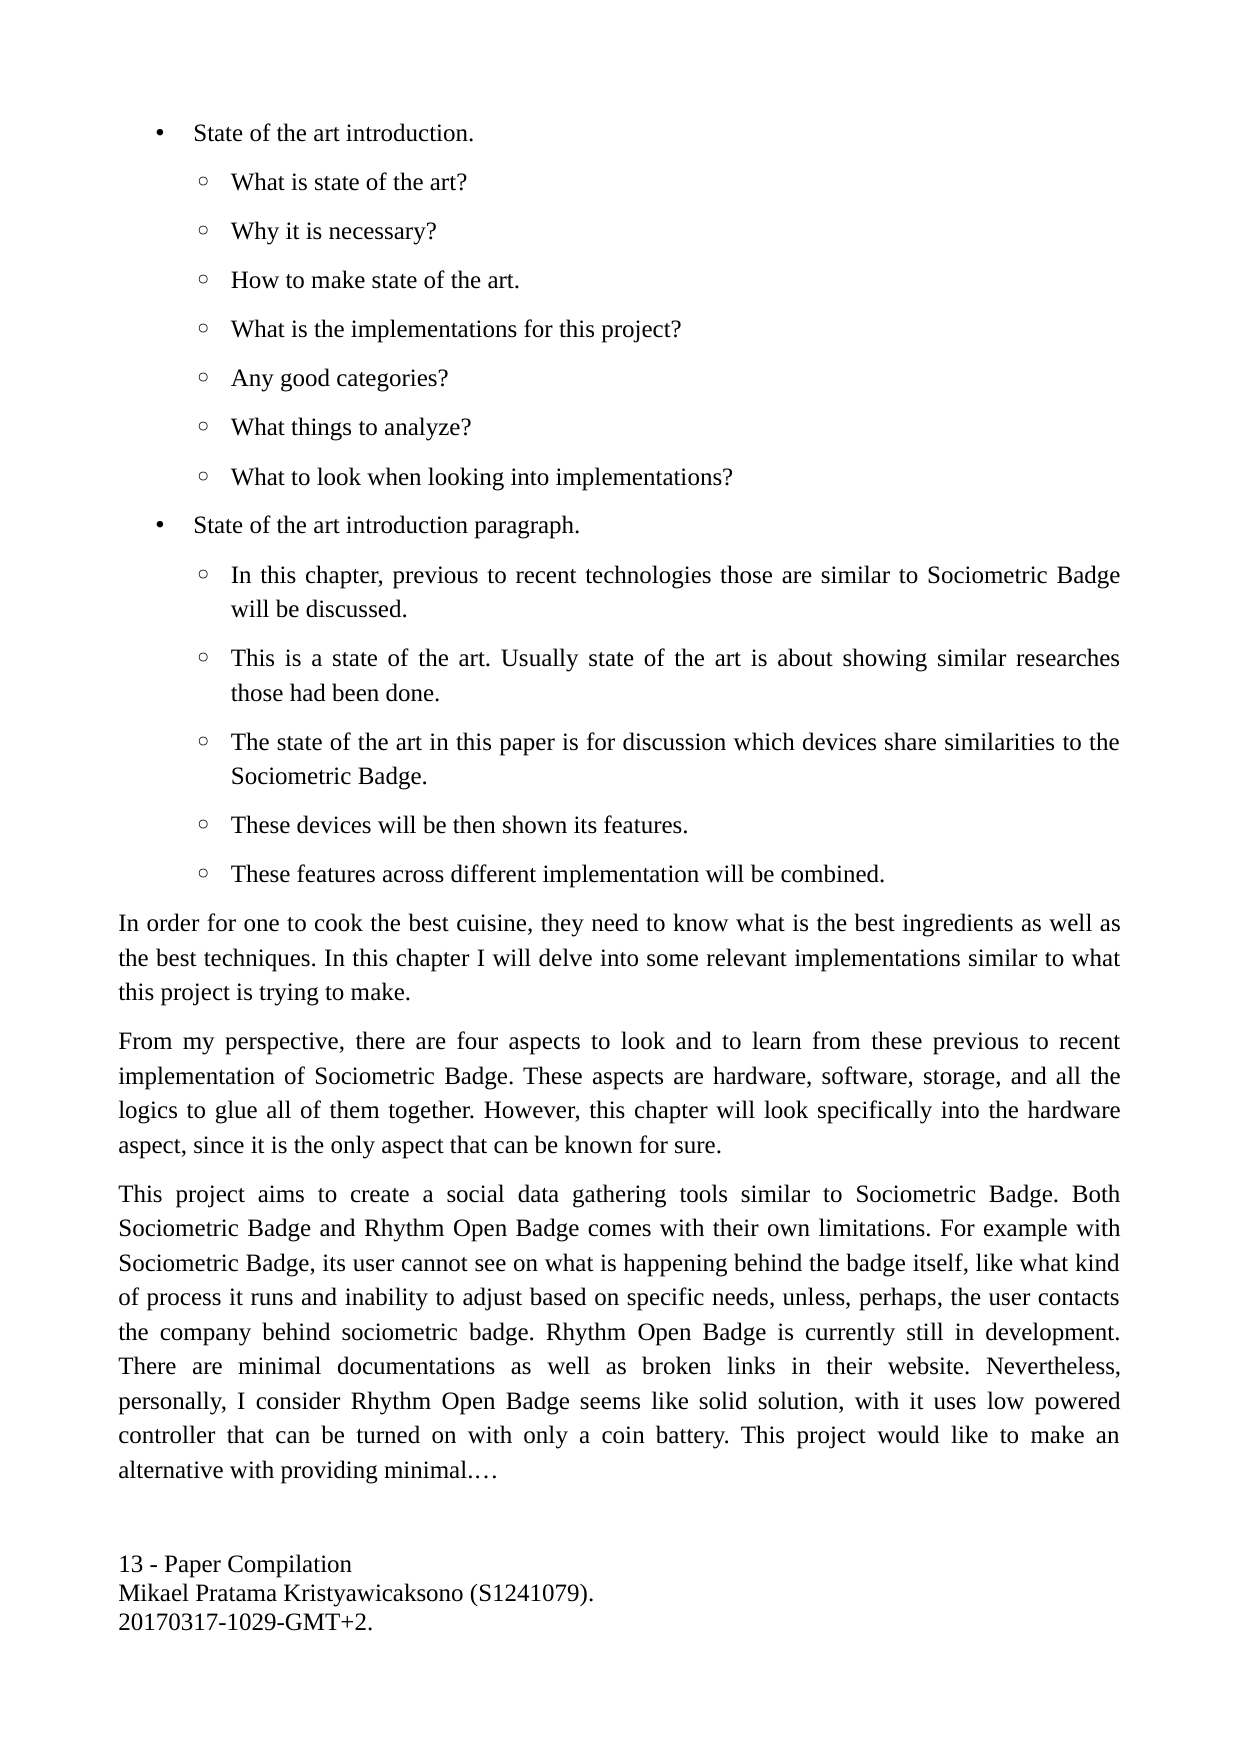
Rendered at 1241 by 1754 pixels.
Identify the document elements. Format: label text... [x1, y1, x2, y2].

list In this chapter, previous to recent technologies those are similar to Sociometric Badge will be discussed. [193, 560, 1122, 623]
list How to make state of the art. [193, 265, 1122, 294]
list The state of the art in this paper is for discussion which devices share similarities to the Sociometric Badge. [193, 727, 1122, 790]
list Any good categories? [193, 363, 1122, 392]
list What things to analyze? [193, 412, 1122, 441]
list What is state of the art? [193, 167, 1122, 196]
list This is a state of the art. Usually state of the art is about showing similar researches those had been done. [193, 643, 1122, 706]
list These devices will be then shown its features. [193, 810, 1122, 839]
list These features across different implementation will be combined. [193, 859, 1122, 888]
list State of the art introduction. [156, 118, 1122, 147]
text In order for one to cook the best cuisine, they need to know what is the best ingredients as well as the best techniques. In this chapter I will delve into some relevant implementations similar to what this project is trying to make. [118, 908, 1122, 1006]
text From my perspective, there are four aspects to look and to learn from these previous to recent implementation of Sociometric Badge. These aspects are hardware, software, storage, and all the logics to glue all of them together. However, this chapter will look specifically into the hardware aspect, since it is the only aspect that can be known for sure. [118, 1026, 1122, 1159]
list What to look when looking into implementations? [193, 462, 1122, 490]
list State of the art introduction paragraph. [156, 511, 1122, 539]
text This project aims to create a social data gathering tools similar to Sociometric Badge. Both Sociometric Badge and Rhythm Open Badge comes with their own limitations. For example with Sociometric Badge, its user cannot see on what is happening behind the badge itself, like what kind of process it runs and inability to adjust based on specific needs, unless, perhaps, the user contacts the company behind sociometric badge. Rhythm Open Badge is currently still in development. There are minimal documentations as well as broken links in their website. Nevertheless, personally, I consider Rhythm Open Badge seems like solid solution, with it uses low powered controller that can be turned on with only a coin battery. This project would like to make an alternative with providing minimal.… [118, 1179, 1122, 1483]
list What is the implementations for this project? [193, 314, 1122, 343]
list Why it is necessary? [193, 216, 1122, 245]
